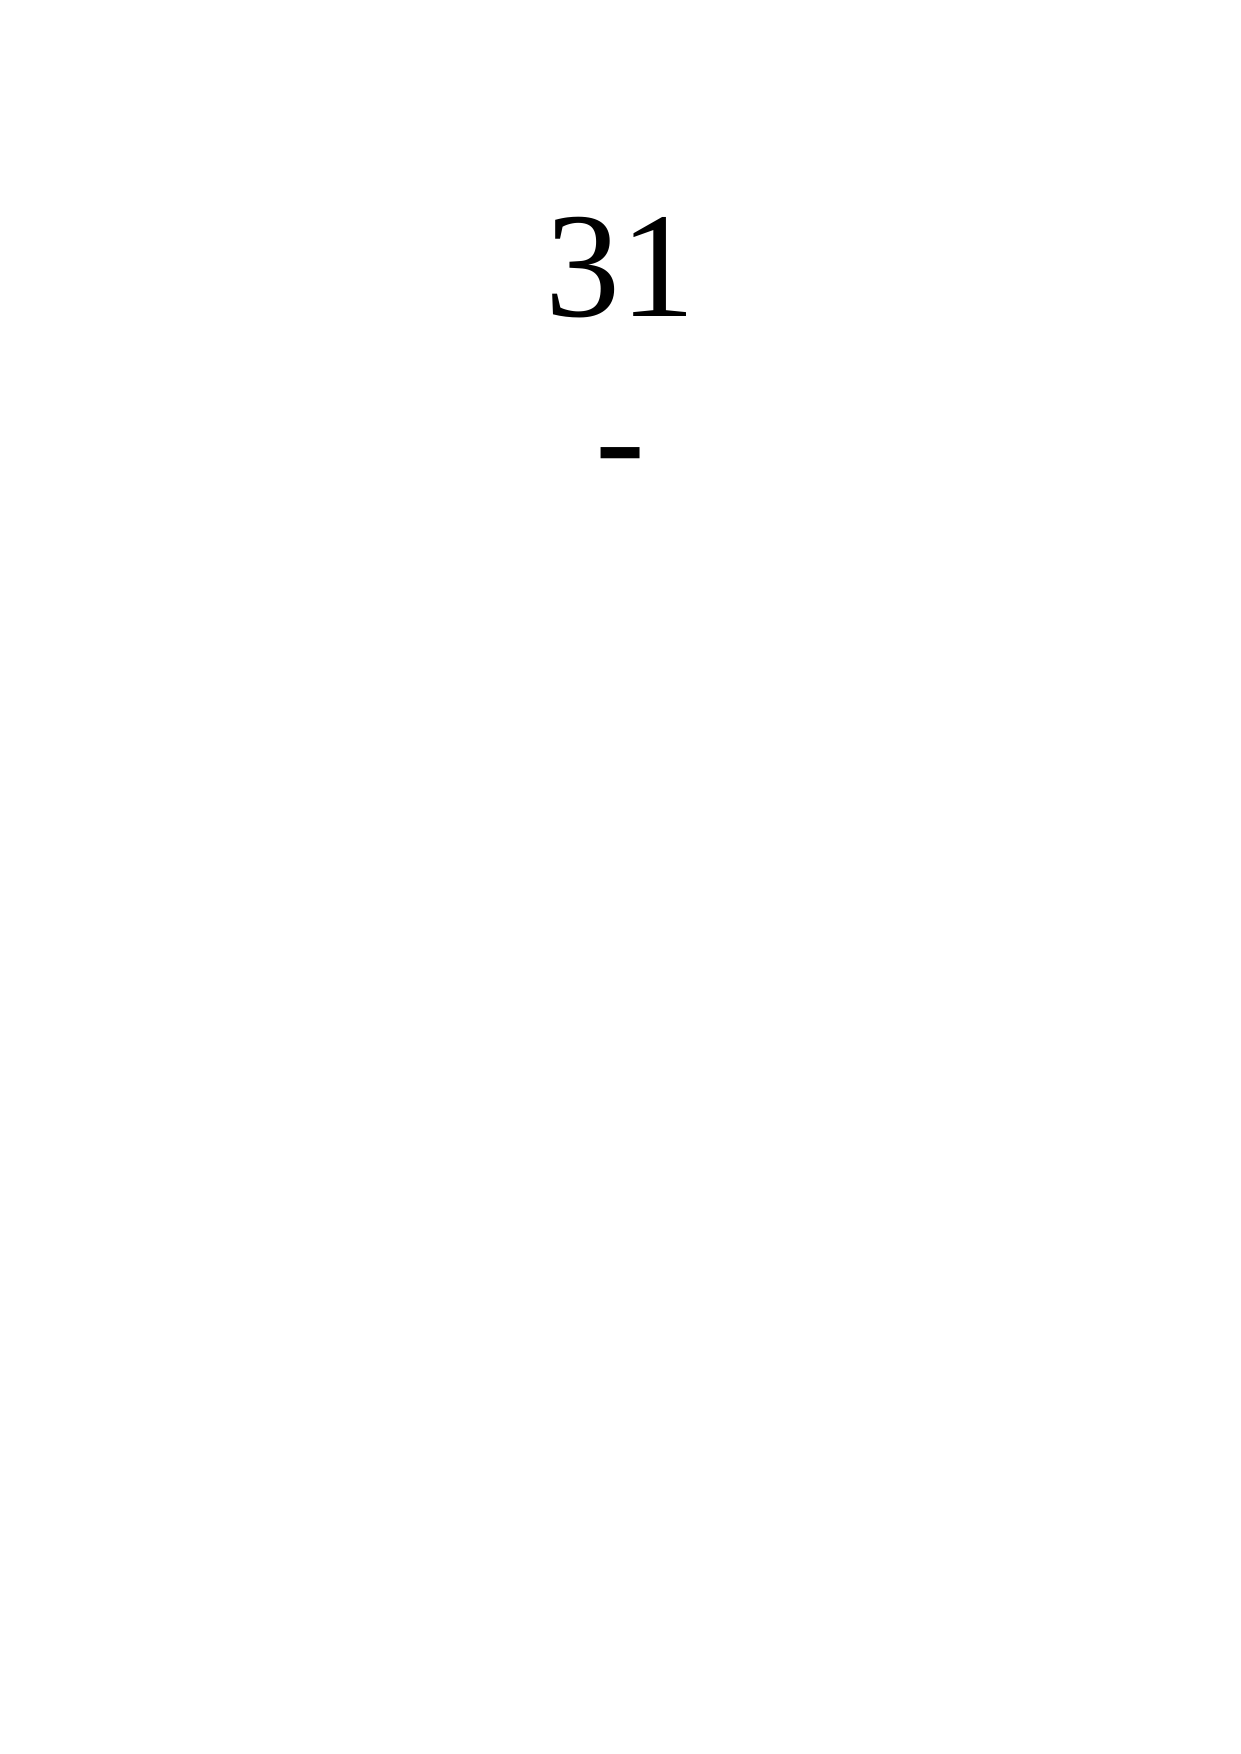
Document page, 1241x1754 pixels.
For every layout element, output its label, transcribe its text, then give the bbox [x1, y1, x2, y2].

text 31 [118, 176, 1122, 349]
text - [118, 349, 1122, 521]
